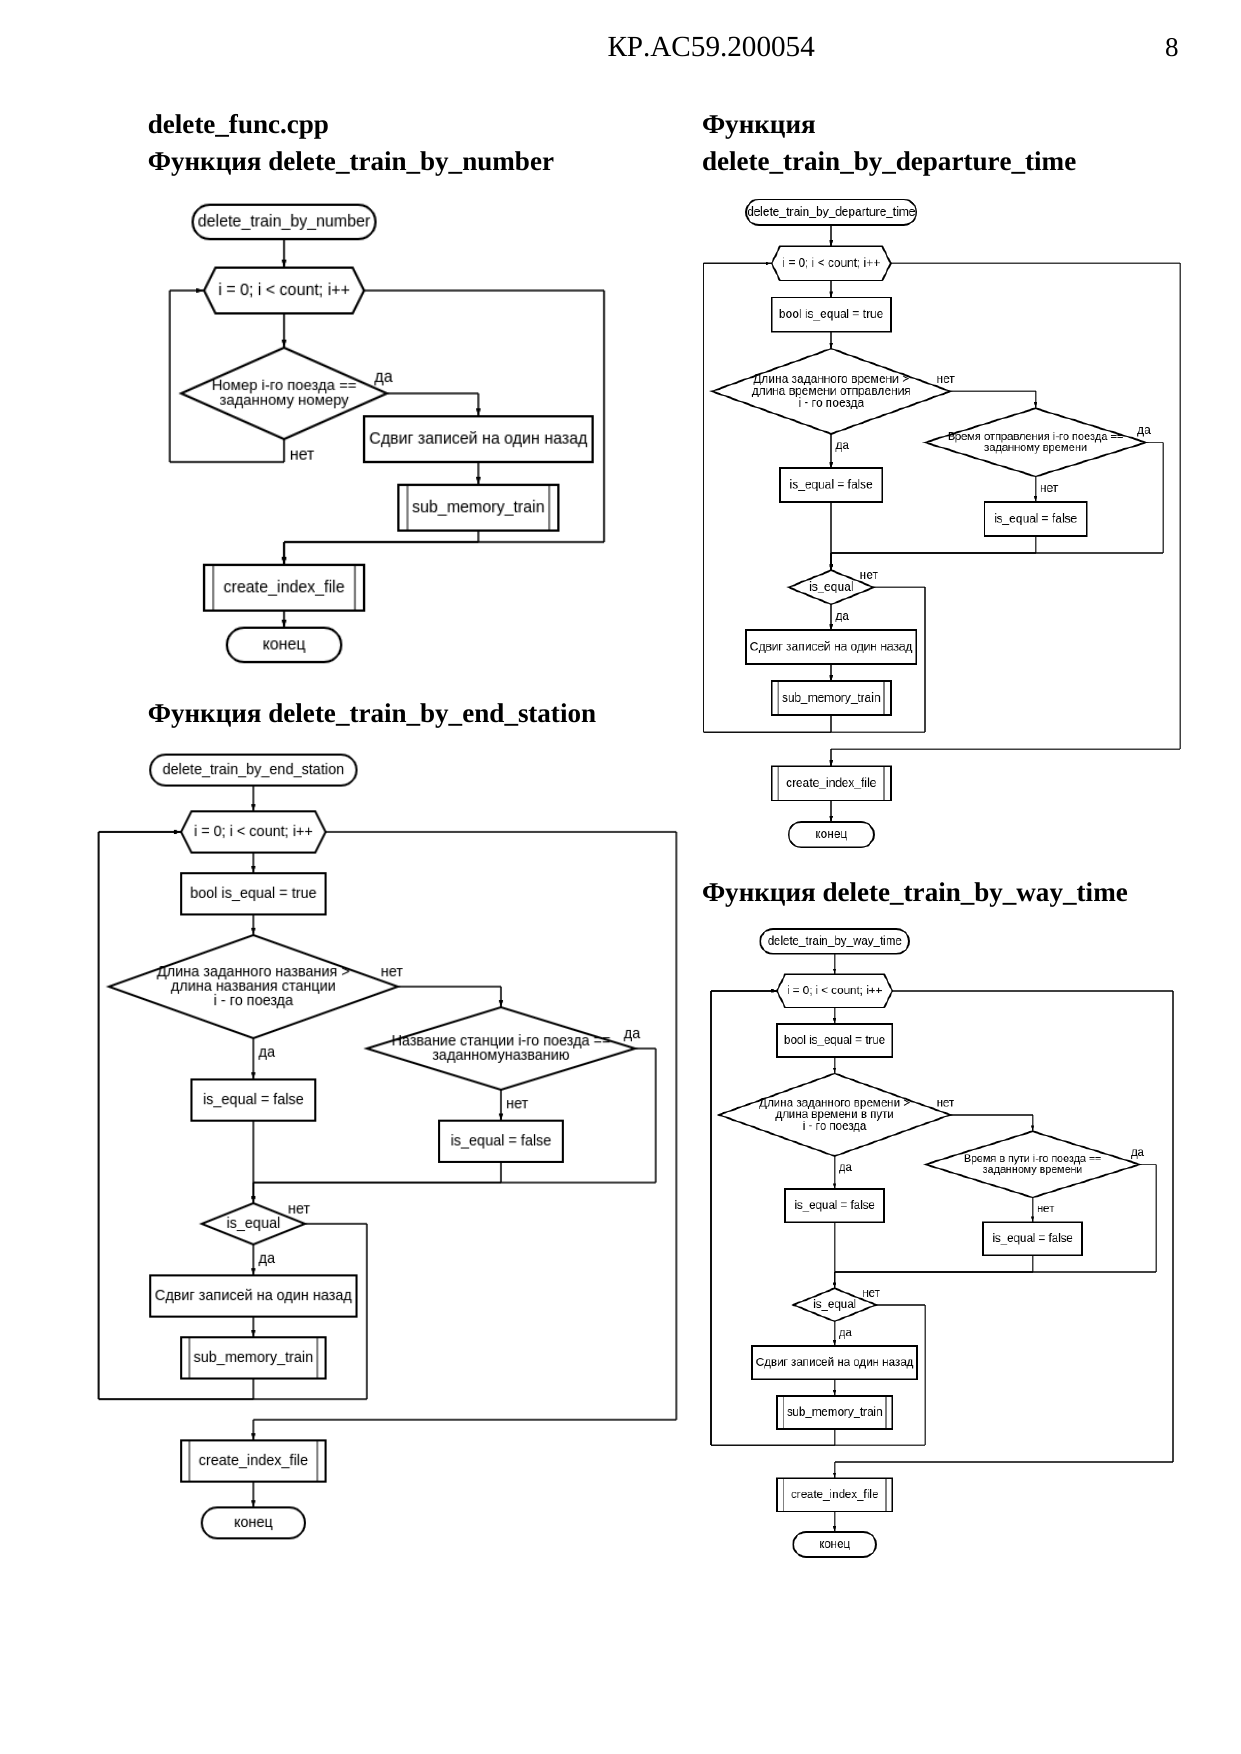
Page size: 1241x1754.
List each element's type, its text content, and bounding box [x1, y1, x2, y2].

text Функция delete_train_by_way_time [702, 864, 1181, 907]
picture [78, 182, 1197, 1573]
text Функция delete_train_by_end_station [148, 685, 627, 728]
picture [147, 182, 627, 685]
text Функция delete_train_by_number [148, 145, 627, 176]
text Функция delete_train_by_departure_time [702, 108, 1181, 176]
text delete_func.cpp [148, 108, 627, 139]
